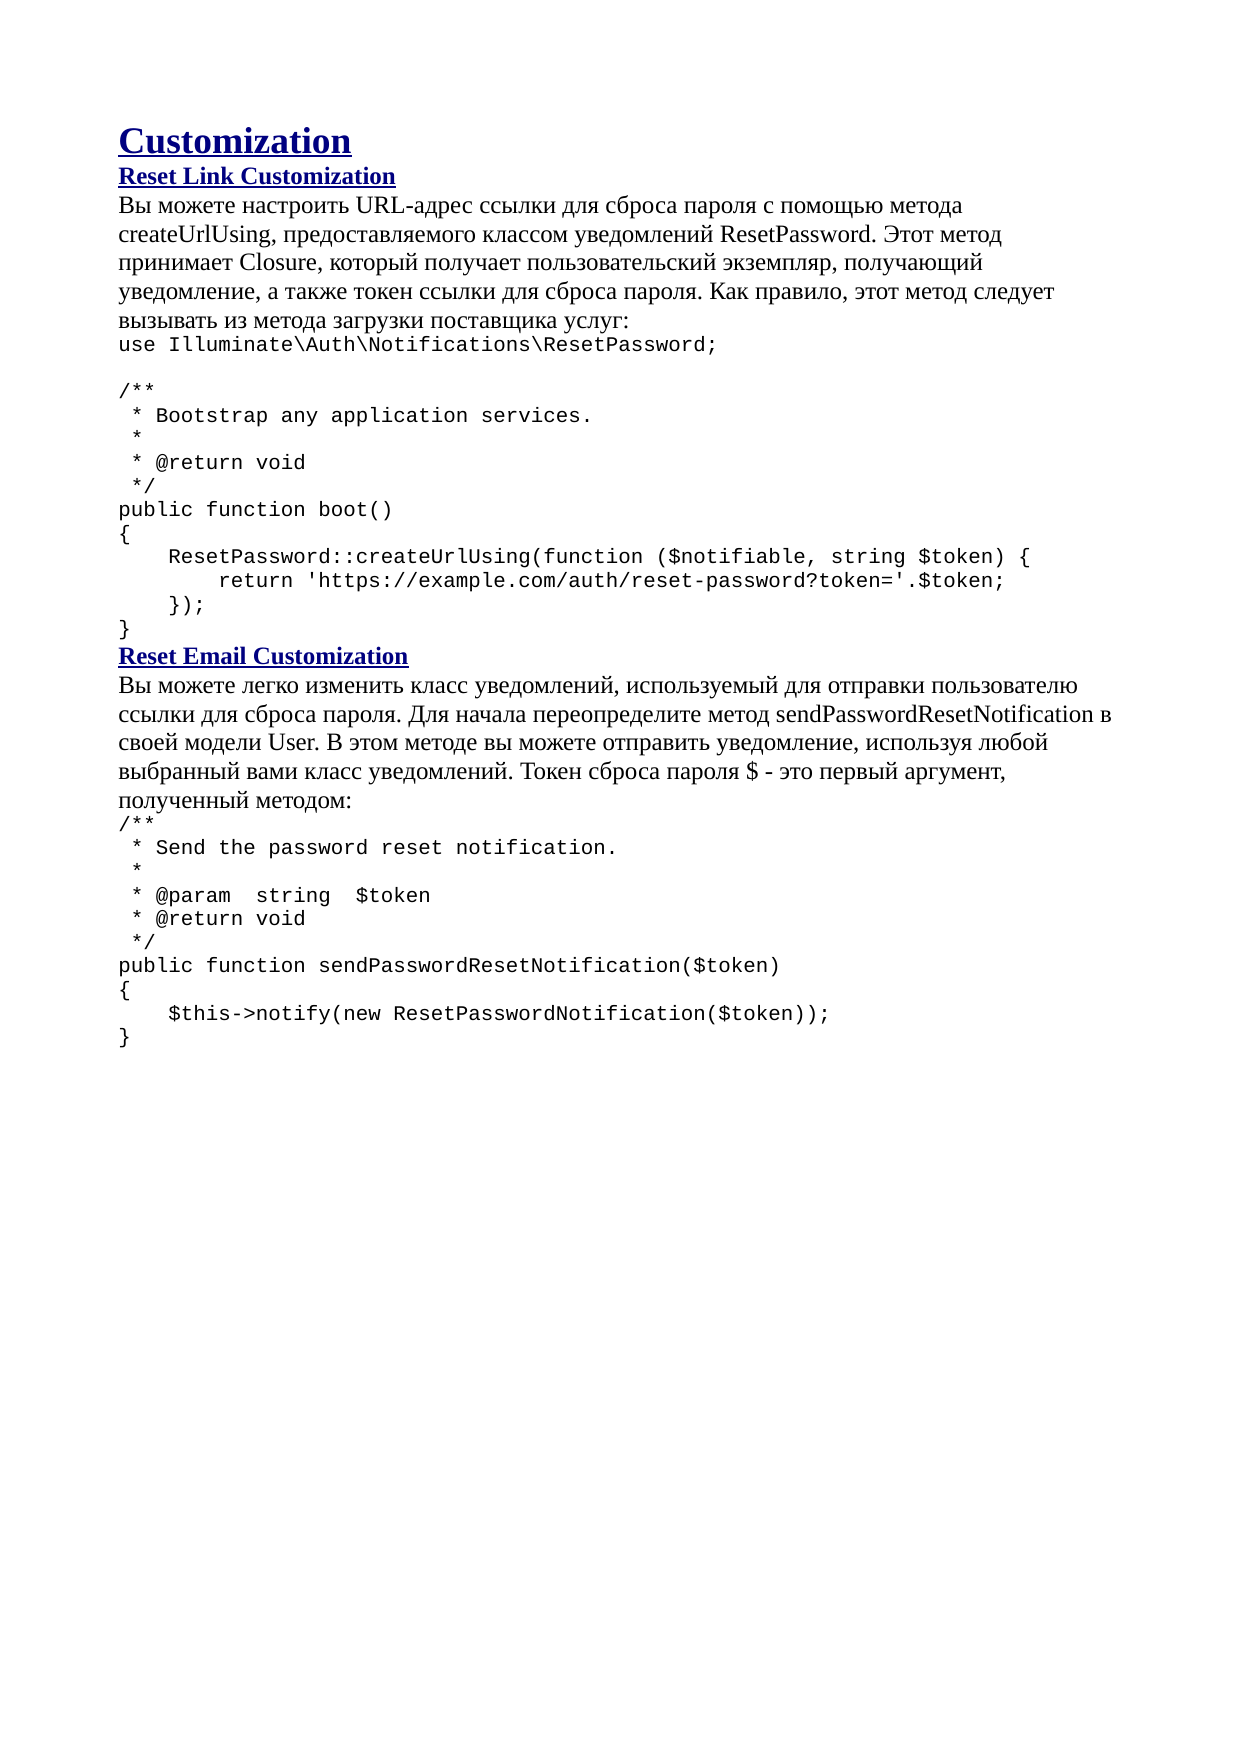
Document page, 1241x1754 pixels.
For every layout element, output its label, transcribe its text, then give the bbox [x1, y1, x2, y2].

text return 'https://example.com/auth/reset-password?token='.$token; [118, 570, 1122, 594]
text Вы можете легко изменить класс уведомлений, используемый для отправки пользователю ссылки для сброса пароля. Для начала переопределите метод sendPasswordResetNotification в своей модели User. В этом методе вы можете отправить уведомление, используя любой выбранный вами класс уведомлений. Токен сброса пароля $ - это первый аргумент, полученный методом: [118, 670, 1122, 814]
text } [118, 617, 1122, 641]
text * @return void [118, 452, 1122, 476]
text public function boot() [118, 499, 1122, 523]
text */ [118, 932, 1122, 956]
text { [118, 979, 1122, 1003]
subtitle Reset Link Customization [118, 161, 1122, 190]
subtitle Customization [118, 118, 1122, 161]
text * Bootstrap any application services. [118, 405, 1122, 428]
text * [118, 428, 1122, 452]
text */ [118, 476, 1122, 499]
text /** [118, 381, 1122, 405]
text * @return void [118, 908, 1122, 932]
text public function sendPasswordResetNotification($token) [118, 956, 1122, 979]
text * Send the password reset notification. [118, 837, 1122, 861]
text * @param string $token [118, 884, 1122, 908]
text * [118, 861, 1122, 884]
text Вы можете настроить URL-адрес ссылки для сброса пароля с помощью метода createUrlUsing, предоставляемого классом уведомлений ResetPassword. Этот метод принимает Closure, который получает пользовательский экземпляр, получающий уведомление, а также токен ссылки для сброса пароля. Как правило, этот метод следует вызывать из метода загрузки поставщика услуг: [118, 190, 1122, 334]
subtitle Reset Email Customization [118, 641, 1122, 670]
text use Illuminate\Auth\Notifications\ResetPassword; [118, 334, 1122, 357]
text } [118, 1026, 1122, 1050]
text ResetPassword::createUrlUsing(function ($notifiable, string $token) { [118, 547, 1122, 570]
text /** [118, 814, 1122, 837]
text }); [118, 594, 1122, 617]
text { [118, 523, 1122, 547]
text $this->notify(new ResetPasswordNotification($token)); [118, 1003, 1122, 1026]
